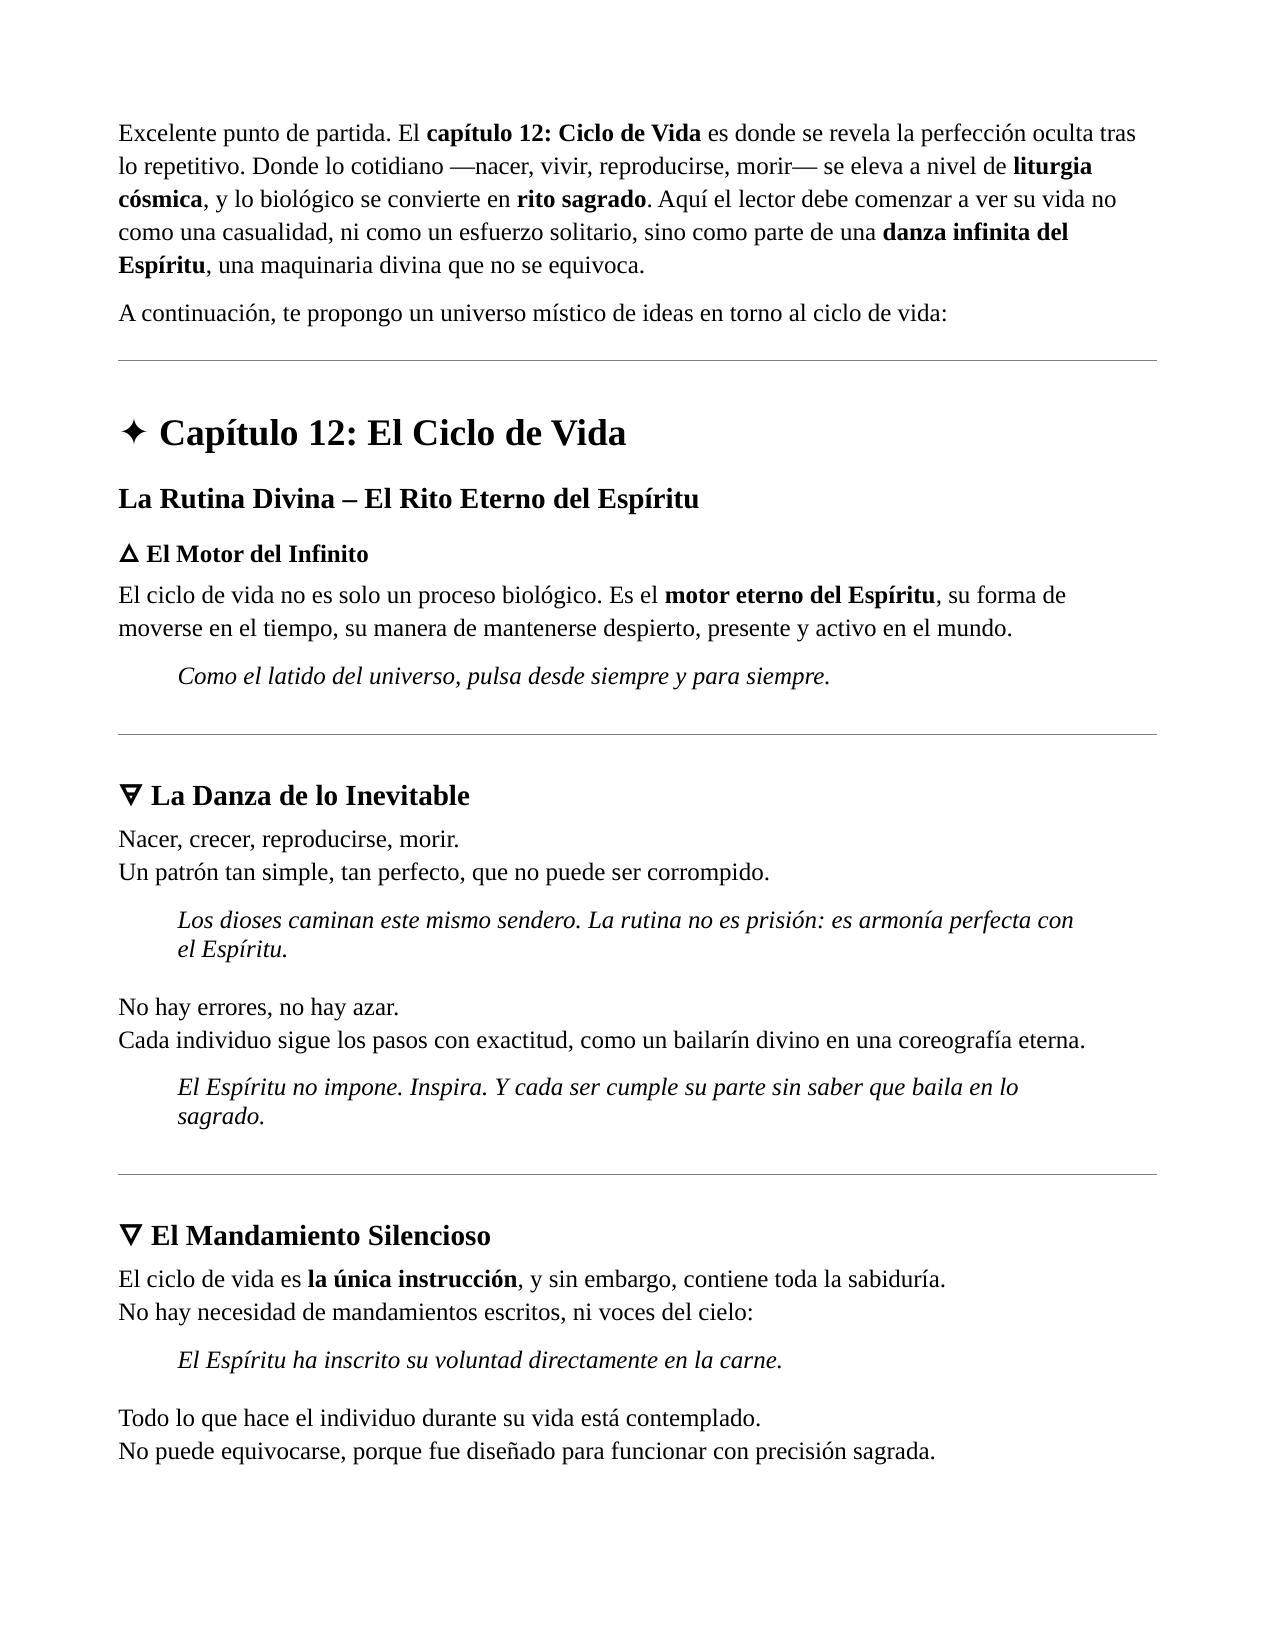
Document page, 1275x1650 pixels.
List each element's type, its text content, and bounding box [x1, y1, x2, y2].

text No hay errores, no hay azar. Cada individuo sigue los pasos con exactitud, como un bailarín divino en una coreografía eterna. [118, 992, 1157, 1054]
text Nacer, crecer, reproducirse, morir. Un patrón tan simple, tan perfecto, que no puede ser corrompido. [118, 824, 1157, 886]
subtitle 🜂 El Motor del Infinito [118, 539, 1157, 568]
subtitle 🜃 La Danza de lo Inevitable [118, 778, 1157, 812]
text A continuación, te propongo un universo místico de ideas en torno al ciclo de vida: [118, 298, 1157, 327]
subtitle 🜄 El Mandamiento Silencioso [118, 1218, 1157, 1252]
text El Espíritu ha inscrito su voluntad directamente en la carne. [177, 1345, 1098, 1374]
text Excelente punto de partida. El capítulo 12: Ciclo de Vida es donde se revela la perfección oculta tras lo repetitivo. Donde lo cotidiano —nacer, vivir, reproducirse, morir— se eleva a nivel de liturgia cósmica, y lo biológico se convierte en rito sagrado. Aquí el lector debe comenzar a ver su vida no como una casualidad, ni como un esfuerzo solitario, sino como parte de una danza infinita del Espíritu, una maquinaria divina que no se equivoca. [118, 118, 1157, 279]
text El ciclo de vida es la única instrucción, y sin embargo, contiene toda la sabiduría. No hay necesidad de mandamientos escritos, ni voces del cielo: [118, 1264, 1157, 1326]
subtitle ✦ Capítulo 12: El Ciclo de Vida [118, 411, 1157, 454]
text Los dioses caminan este mismo sendero. La rutina no es prisión: es armonía perfecta con el Espíritu. [177, 905, 1098, 962]
subtitle La Rutina Divina – El Rito Eterno del Espíritu [118, 481, 1157, 514]
text El Espíritu no impone. Inspira. Y cada ser cumple su parte sin saber que baila en lo sagrado. [177, 1072, 1098, 1130]
text Todo lo que hace el individuo durante su vida está contemplado. No puede equivocarse, porque fue diseñado para funcionar con precisión sagrada. [118, 1403, 1157, 1465]
text El ciclo de vida no es solo un proceso biológico. Es el motor eterno del Espíritu, su forma de moverse en el tiempo, su manera de mantenerse despierto, presente y activo en el mundo. [118, 581, 1157, 642]
text Como el latido del universo, pulsa desde siempre y para siempre. [177, 661, 1098, 690]
